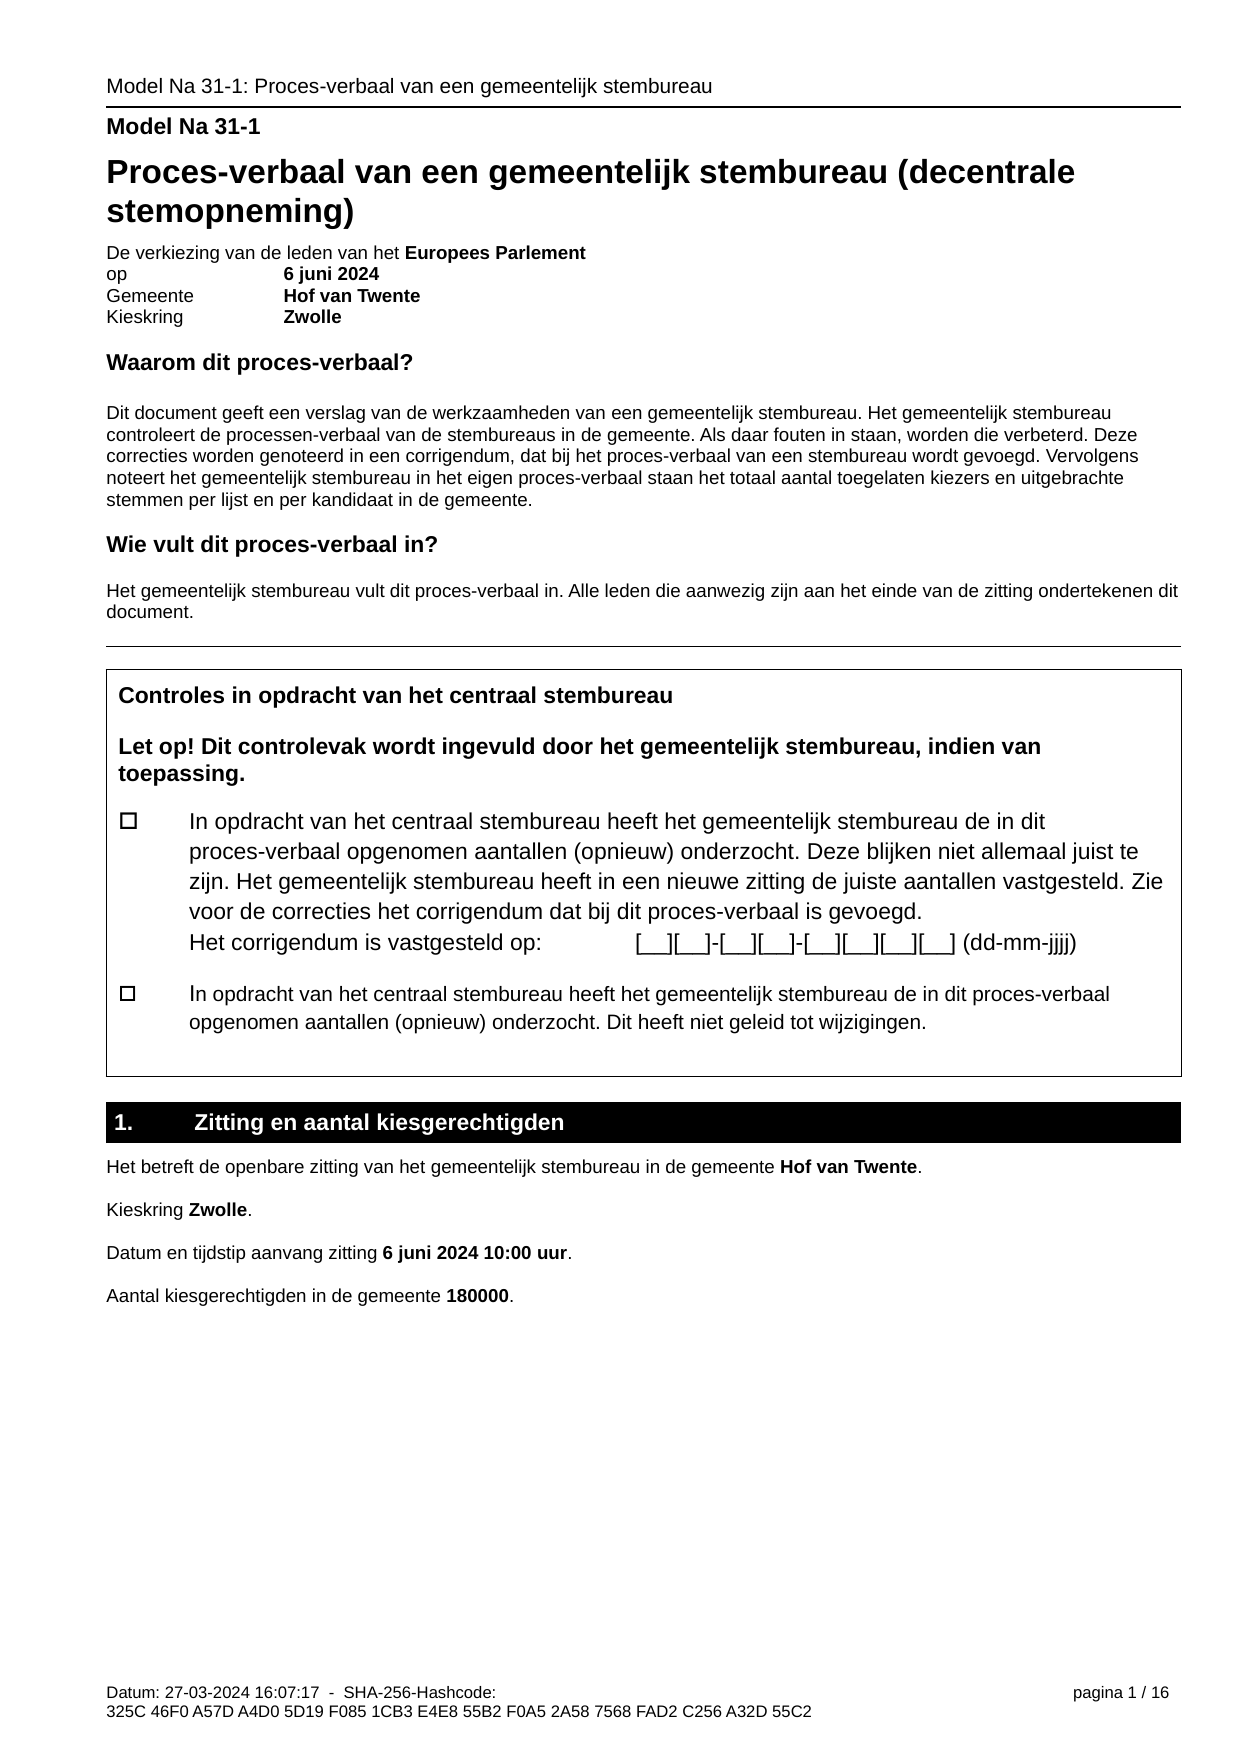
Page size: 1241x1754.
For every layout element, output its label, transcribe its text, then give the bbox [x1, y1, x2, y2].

table_header Controles in opdracht van het centraal stembureau Let op! Dit controlevak wordt ingevuld door het gemeentelijk stembureau, indien van toepassing. In opdracht van het centraal stembureau heeft het gemeentelijk stembureau de in dit proces‑verbaal opgenomen aantallen (opnieuw) onderzocht. Deze blijken niet allemaal juist te zijn. Het gemeentelijk stembureau heeft in een nieuwe zitting de juiste aantallen vastgesteld. Zie voor de correcties het corrigendum dat bij dit proces‑verbaal is gevoegd. Het corrigendum is vastgesteld op: [__][__]-[__][__]-[__][__][__][__] (dd-mm-jjjj) In opdracht van het centraal stembureau heeft het gemeentelijk stembureau de in dit proces-verbaal opgenomen aantallen (opnieuw) onderzocht. Dit heeft niet geleid tot wijzigingen. [107, 670, 1181, 1076]
table_cell Gemeente [106, 285, 283, 306]
table_cell Zwolle [283, 306, 1181, 328]
title Model Na 31‑1 [106, 108, 1181, 140]
text Wie vult dit proces-verbaal in? [106, 531, 1181, 558]
text Dit document geeft een verslag van de werkzaamheden van een gemeentelijk stembureau. Het gemeentelijk stembureau controleert de processen-verbaal van de stembureaus in de gemeente. Als daar fouten in staan, worden die verbeterd. Deze correcties worden genoteerd in een corrigendum, dat bij het proces-verbaal van een stembureau wordt gevoegd. Vervolgens noteert het gemeentelijk stembureau in het eigen proces-verbaal staan het totaal aantal toegelaten kiezers en uitgebrachte stemmen per lijst en per kandidaat in de gemeente. [106, 402, 1181, 510]
table_cell Kieskring [106, 306, 283, 328]
text Het gemeentelijk stembureau vult dit proces-verbaal in. Alle leden die aanwezig zijn aan het einde van de zitting ondertekenen dit document. [106, 579, 1181, 622]
text Waarom dit proces-verbaal? [106, 349, 1181, 376]
subtitle Proces‑verbaal van een gemeentelijk stembureau (decentrale stemopneming) [106, 152, 1181, 229]
table_header 6 juni 2024 [283, 263, 1181, 285]
text De verkiezing van de leden van het Europees Parlement [106, 242, 1181, 263]
text Datum en tijdstip aanvang zitting 6 juni 2024 10:00 uur. [106, 1242, 1181, 1264]
text Kieskring Zwolle. [106, 1199, 1181, 1221]
table_header op [106, 263, 283, 285]
table_cell Hof van Twente [283, 285, 1181, 306]
subtitle Zitting en aantal kiesgerechtigden [111, 1107, 1177, 1139]
text Het betreft de openbare zitting van het gemeentelijk stembureau in de gemeente Hof van Twente. [106, 1156, 1181, 1177]
text Aantal kiesgerechtigden in de gemeente 180000. [106, 1285, 1181, 1307]
